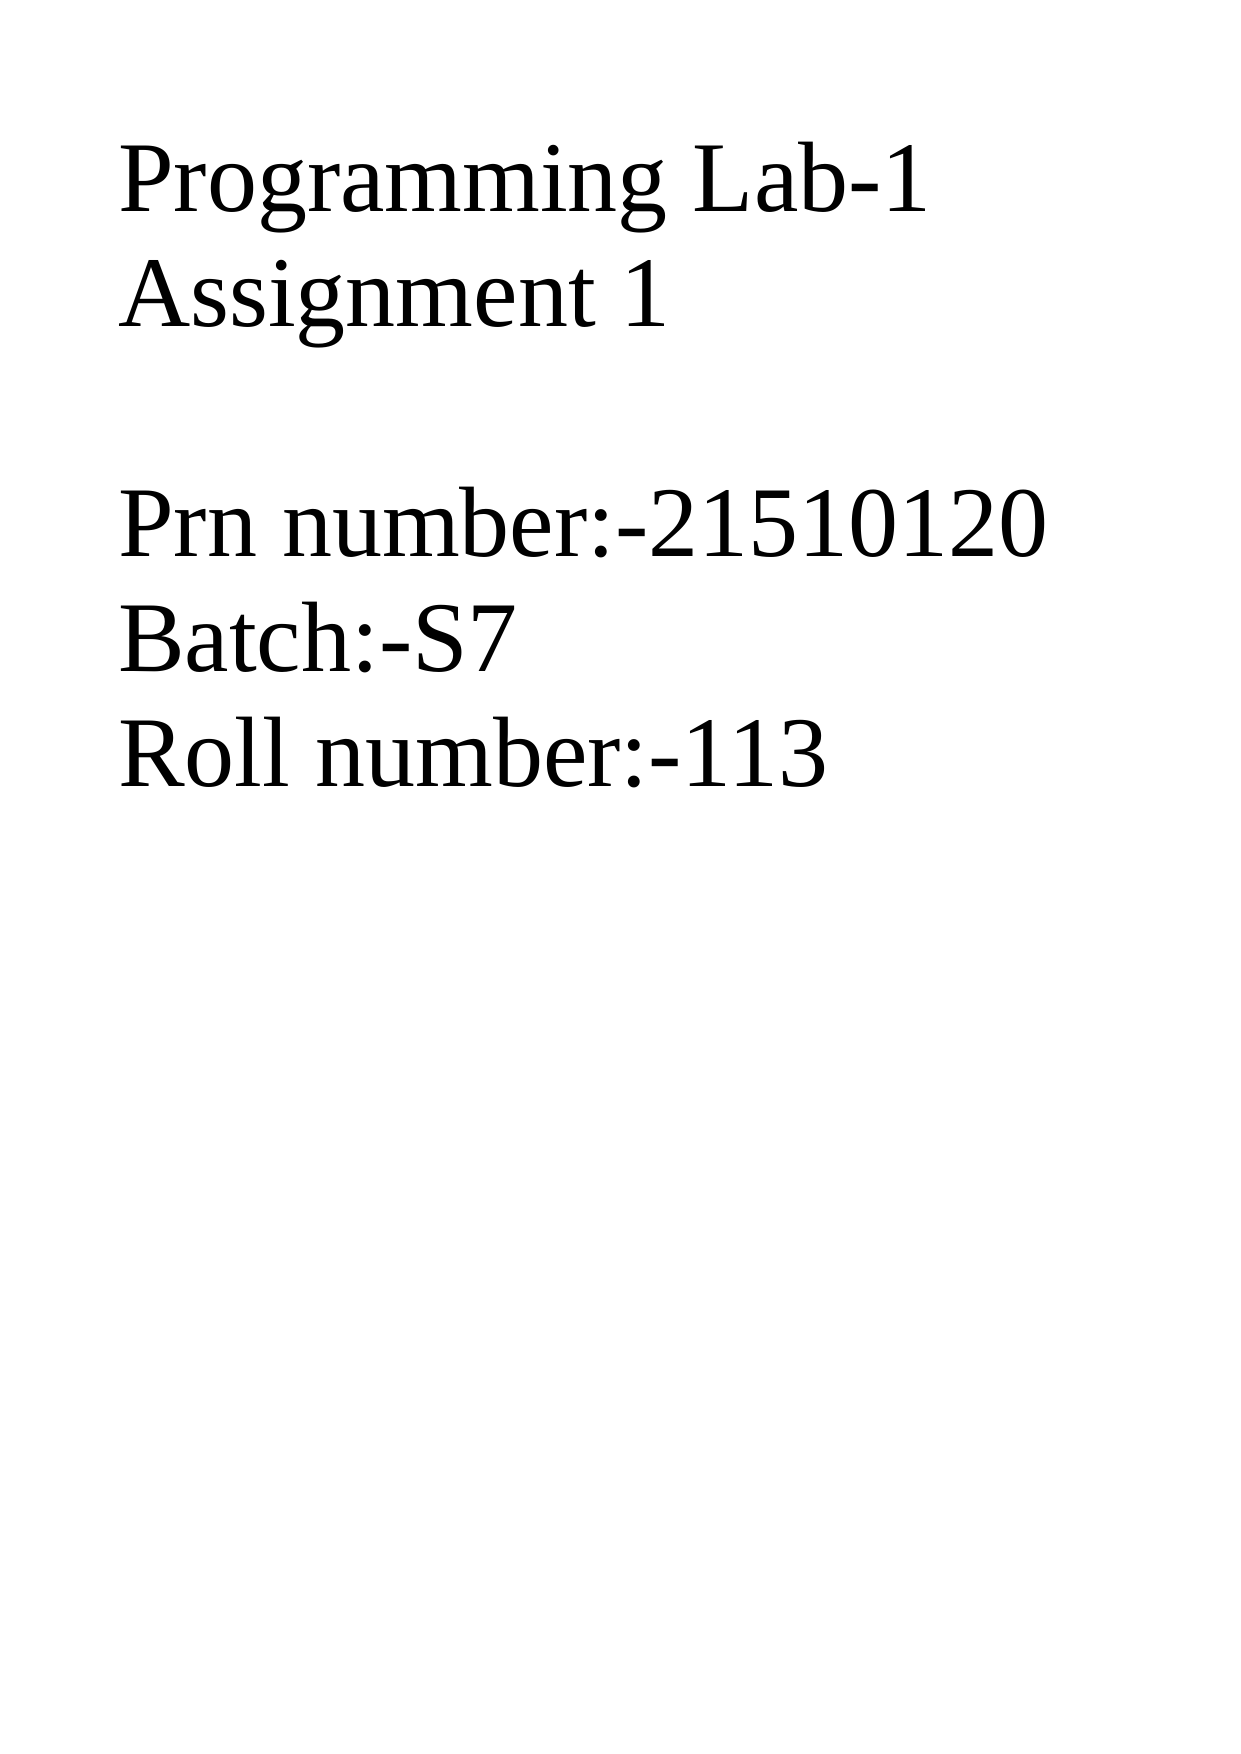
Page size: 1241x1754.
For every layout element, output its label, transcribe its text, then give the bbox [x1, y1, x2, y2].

text Batch:-S7 [118, 578, 1122, 693]
text Prn number:-21510120 [118, 463, 1122, 578]
text Roll number:-113 [118, 693, 1122, 808]
text Assignment 1 [118, 233, 1122, 348]
text Programming Lab-1 [118, 118, 1122, 233]
